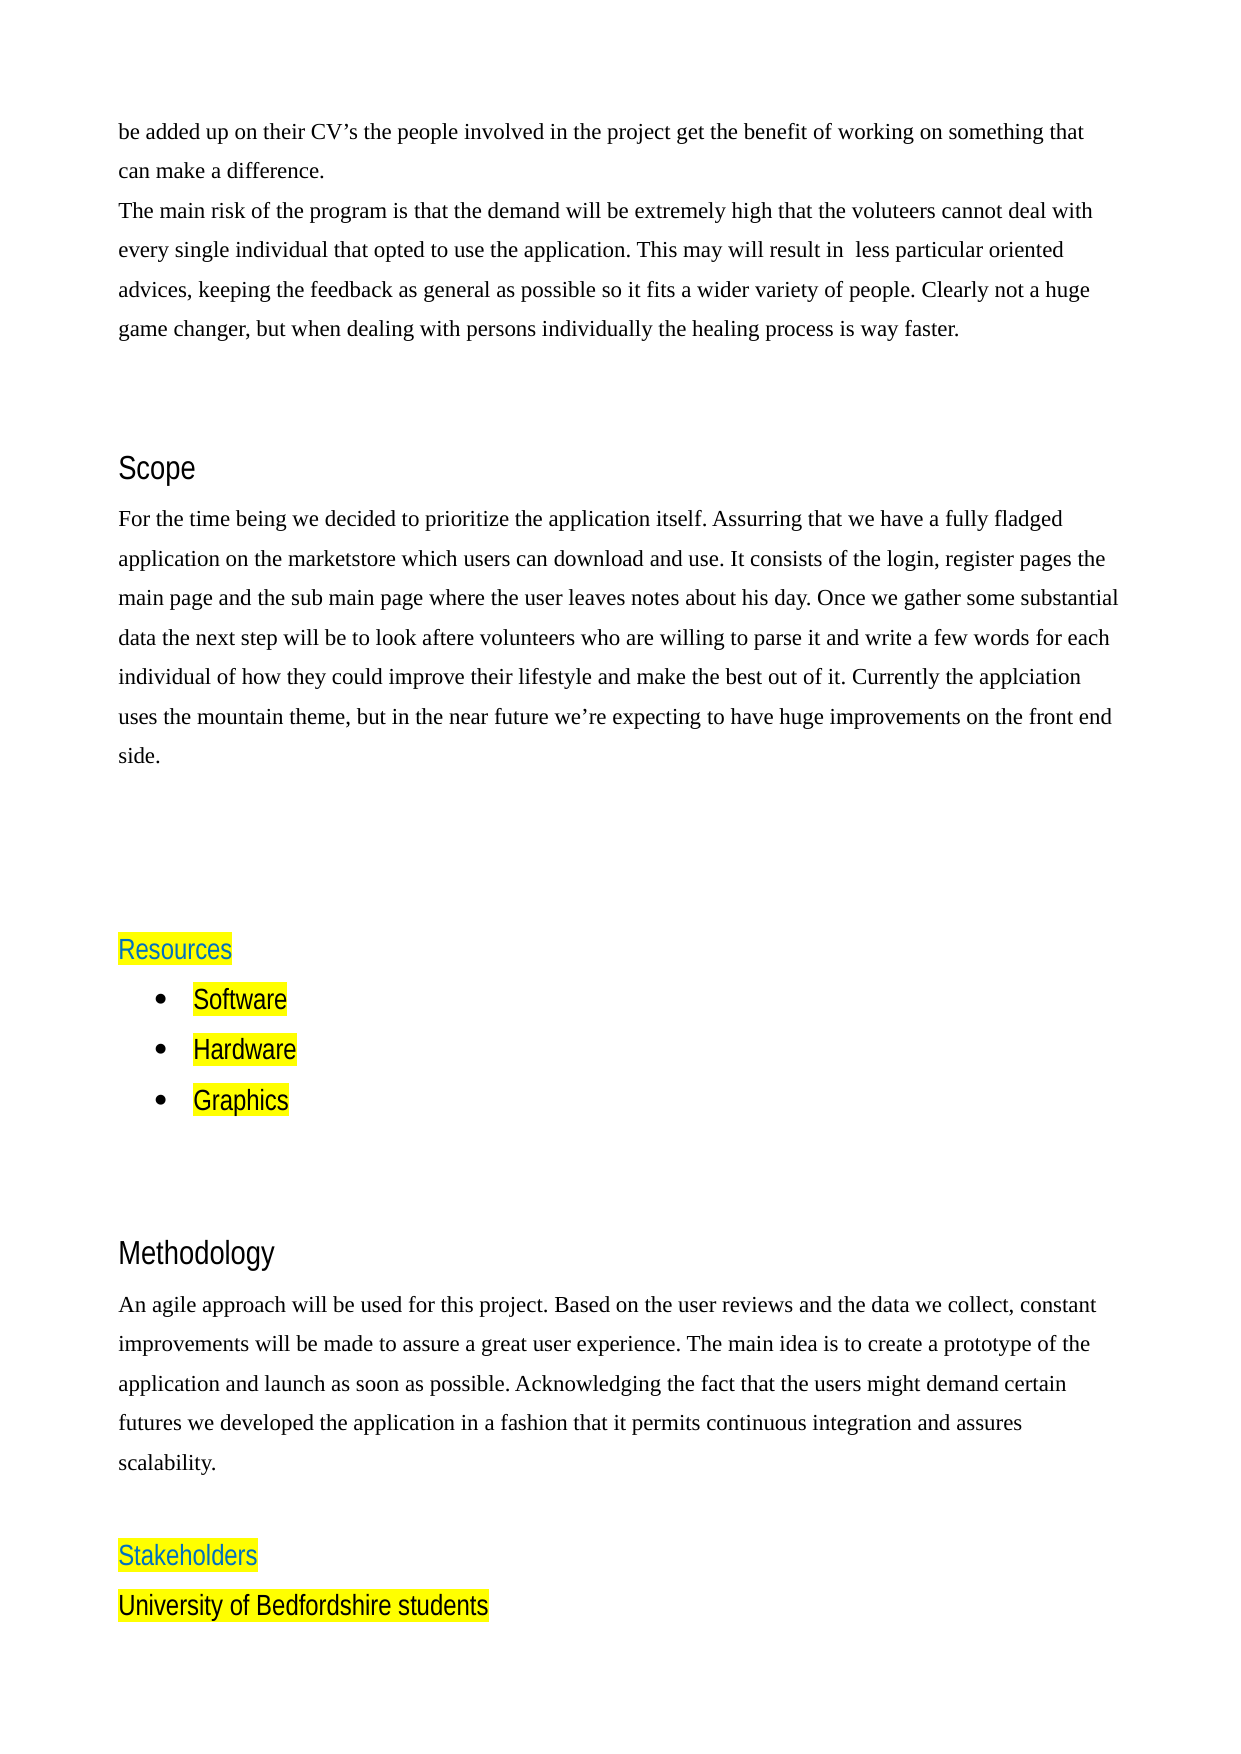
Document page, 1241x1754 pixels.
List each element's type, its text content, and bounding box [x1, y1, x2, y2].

text University of Bedfordshire students [118, 1588, 1122, 1622]
list Hardware [156, 1032, 1122, 1066]
text be added up on their CV’s the people involved in the project get the benefit of working on something that can make a difference. [118, 118, 1122, 184]
list Methodology [118, 1233, 1122, 1272]
text Scope [118, 448, 1122, 486]
text Resources [118, 932, 1122, 965]
text The main risk of the program is that the demand will be extremely high that the voluteers cannot deal with every single individual that opted to use the application. This may will result in less particular oriented advices, keeping the feedback as general as possible so it fits a wider variety of people. Clearly not a huge game changer, but when dealing with persons individually the healing process is way faster. [118, 197, 1122, 342]
text An agile approach will be used for this project. Based on the user reviews and the data we collect, constant improvements will be made to assure a great user experience. The main idea is to create a prototype of the application and launch as soon as possible. Acknowledging the fact that the users might demand certain futures we developed the application in a fashion that it permits continuous integration and assures scalability. [118, 1291, 1122, 1475]
list Software [156, 982, 1122, 1016]
text For the time being we decided to prioritize the application itself. Assurring that we have a fully fladged application on the marketstore which users can download and use. It consists of the login, register pages the main page and the sub main page where the user leaves notes about his day. Once we gather some substantial data the next step will be to look aftere volunteers who are willing to parse it and write a few words for each individual of how they could improve their lifestyle and make the best out of it. Currently the applciation uses the mountain theme, but in the near future we’re expecting to have huge improvements on the front end side. [118, 505, 1122, 768]
list Graphics [156, 1083, 1122, 1117]
text Stakeholders [118, 1538, 1122, 1572]
